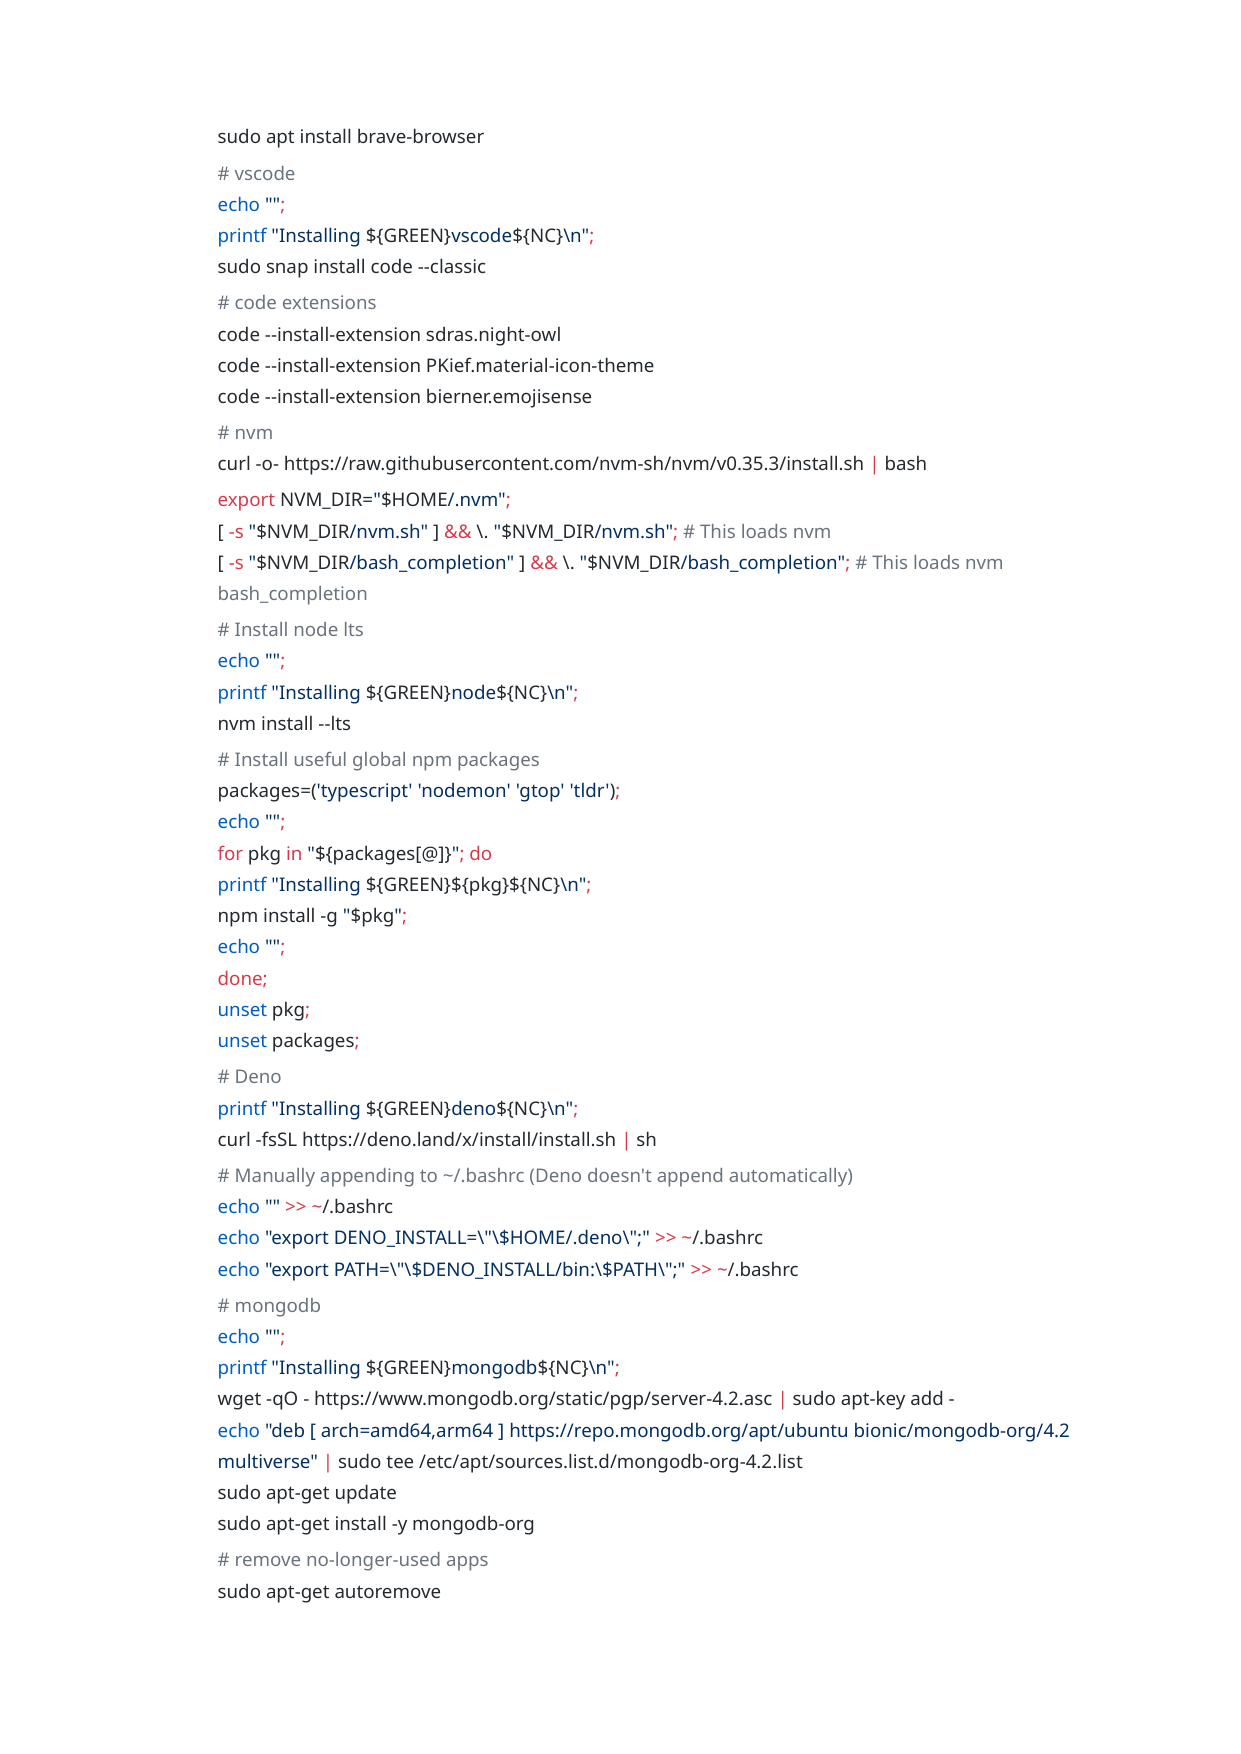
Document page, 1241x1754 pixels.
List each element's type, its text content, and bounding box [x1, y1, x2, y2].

table_cell [118, 866, 217, 897]
table_cell unset packages; [218, 1022, 1122, 1053]
table_cell [118, 991, 217, 1022]
table_cell [118, 1219, 217, 1250]
table_cell [118, 1120, 217, 1152]
table_cell [118, 284, 217, 315]
table_cell echo "" >> ~/.bashrc [218, 1188, 1122, 1219]
table_cell # vscode [218, 154, 1122, 185]
table_cell # Manually appending to ~/.bashrc (Deno doesn't append automatically) [218, 1156, 1122, 1188]
table_cell [118, 928, 217, 959]
table_cell # code extensions [218, 284, 1122, 315]
table_cell packages=('typescript' 'nodemon' 'gtop' 'tldr'); [218, 772, 1122, 803]
table_cell [118, 481, 217, 512]
table_cell [118, 476, 217, 481]
table_cell wget -qO - https://www.mongodb.org/static/pgp/server-4.2.asc | sudo apt-key add - [218, 1380, 1122, 1411]
table_cell [118, 346, 217, 378]
table_cell [118, 1053, 217, 1058]
table_cell [218, 409, 1122, 414]
table_cell [118, 741, 217, 772]
table_cell curl -fsSL https://deno.land/x/install/install.sh | sh [218, 1120, 1122, 1152]
table_cell [118, 378, 217, 409]
table_cell echo ""; [218, 1318, 1122, 1349]
table_cell # mongodb [218, 1286, 1122, 1317]
table_cell [118, 1380, 217, 1411]
table_cell # nvm [218, 414, 1122, 445]
table_cell [118, 512, 217, 543]
table_cell [118, 1604, 217, 1608]
table_cell [118, 1156, 217, 1188]
table_cell code --install-extension PKief.material-icon-theme [218, 346, 1122, 378]
table_cell printf "Installing ${GREEN}${pkg}${NC}\n"; [218, 866, 1122, 897]
table_cell # Install node lts [218, 611, 1122, 642]
table_cell [218, 1536, 1122, 1541]
table_cell done; [218, 959, 1122, 991]
table_cell [118, 279, 217, 284]
table_cell [118, 772, 217, 803]
table_cell [118, 1281, 217, 1286]
table_cell [218, 149, 1122, 154]
table_cell sudo apt-get update [218, 1474, 1122, 1505]
table_cell [118, 1022, 217, 1053]
table_cell curl -o- https://raw.githubusercontent.com/nvm-sh/nvm/v0.35.3/install.sh | bash [218, 445, 1122, 476]
table_cell [ -s "$NVM_DIR/nvm.sh" ] && \. "$NVM_DIR/nvm.sh"; # This loads nvm [218, 512, 1122, 543]
table_cell export NVM_DIR="$HOME/.nvm"; [218, 481, 1122, 512]
table_cell [118, 705, 217, 736]
table_cell [218, 1281, 1122, 1286]
table_cell [218, 476, 1122, 481]
table_cell [118, 1089, 217, 1120]
table_cell [118, 959, 217, 991]
table_cell printf "Installing ${GREEN}deno${NC}\n"; [218, 1089, 1122, 1120]
table_cell [118, 248, 217, 279]
table_cell [218, 736, 1122, 741]
table_cell [118, 1474, 217, 1505]
table_cell [118, 673, 217, 704]
table_cell [118, 1541, 217, 1572]
table_cell [218, 279, 1122, 284]
table_cell [118, 154, 217, 185]
table_cell [118, 803, 217, 834]
table_cell [118, 118, 217, 149]
table_cell code --install-extension sdras.night-owl [218, 315, 1122, 346]
table_cell [118, 1411, 217, 1474]
table_cell [118, 606, 217, 611]
table_cell [118, 1505, 217, 1536]
table_cell # Deno [218, 1058, 1122, 1089]
table_cell nvm install --lts [218, 705, 1122, 736]
table_cell [118, 1250, 217, 1281]
table_cell [218, 1053, 1122, 1058]
table_cell [118, 445, 217, 476]
table_cell printf "Installing ${GREEN}vscode${NC}\n"; [218, 217, 1122, 248]
table_cell [118, 1536, 217, 1541]
table_cell [ -s "$NVM_DIR/bash_completion" ] && \. "$NVM_DIR/bash_completion"; # This loads nvm bash_completion [218, 544, 1122, 606]
table_cell echo "deb [ arch=amd64,arm64 ] https://repo.mongodb.org/apt/ubuntu bionic/mongodb-org/4.2 multiverse" | sudo tee /etc/apt/sources.list.d/mongodb-org-4.2.list [218, 1411, 1122, 1474]
table_cell echo "export PATH=\"\$DENO_INSTALL/bin:\$PATH\";" >> ~/.bashrc [218, 1250, 1122, 1281]
table_cell echo "export DENO_INSTALL=\"\$HOME/.deno\";" >> ~/.bashrc [218, 1219, 1122, 1250]
table_cell sudo apt-get install -y mongodb-org [218, 1505, 1122, 1536]
table_cell [118, 1286, 217, 1317]
table_cell npm install -g "$pkg"; [218, 897, 1122, 928]
table_cell [218, 606, 1122, 611]
table_cell [118, 1152, 217, 1156]
table_cell [118, 1572, 217, 1603]
table_cell [118, 315, 217, 346]
table_cell [118, 1188, 217, 1219]
table_cell [118, 149, 217, 154]
table_cell [118, 1318, 217, 1349]
table_cell sudo apt-get autoremove [218, 1572, 1122, 1603]
table_cell echo ""; [218, 928, 1122, 959]
table_cell for pkg in "${packages[@]}"; do [218, 834, 1122, 866]
table_cell echo ""; [218, 185, 1122, 217]
table_cell code --install-extension bierner.emojisense [218, 378, 1122, 409]
table_cell [118, 642, 217, 673]
table_cell [118, 834, 217, 866]
table_cell [118, 544, 217, 606]
table_cell printf "Installing ${GREEN}mongodb${NC}\n"; [218, 1349, 1122, 1380]
table_cell echo ""; [218, 803, 1122, 834]
table_cell sudo apt install brave-browser [218, 118, 1122, 149]
table_cell echo ""; [218, 642, 1122, 673]
table_cell sudo snap install code --classic [218, 248, 1122, 279]
table_cell [218, 1152, 1122, 1156]
table_cell [118, 1058, 217, 1089]
table_cell [118, 217, 217, 248]
table_cell [118, 611, 217, 642]
table_cell unset pkg; [218, 991, 1122, 1022]
table_cell [118, 185, 217, 217]
table_cell # remove no-longer-used apps [218, 1541, 1122, 1572]
table_cell [218, 1604, 1122, 1608]
table_cell [118, 409, 217, 414]
table_cell [118, 736, 217, 741]
table_cell [118, 1349, 217, 1380]
table_cell printf "Installing ${GREEN}node${NC}\n"; [218, 673, 1122, 704]
table_cell [118, 414, 217, 445]
table_cell [118, 897, 217, 928]
table_cell # Install useful global npm packages [218, 741, 1122, 772]
